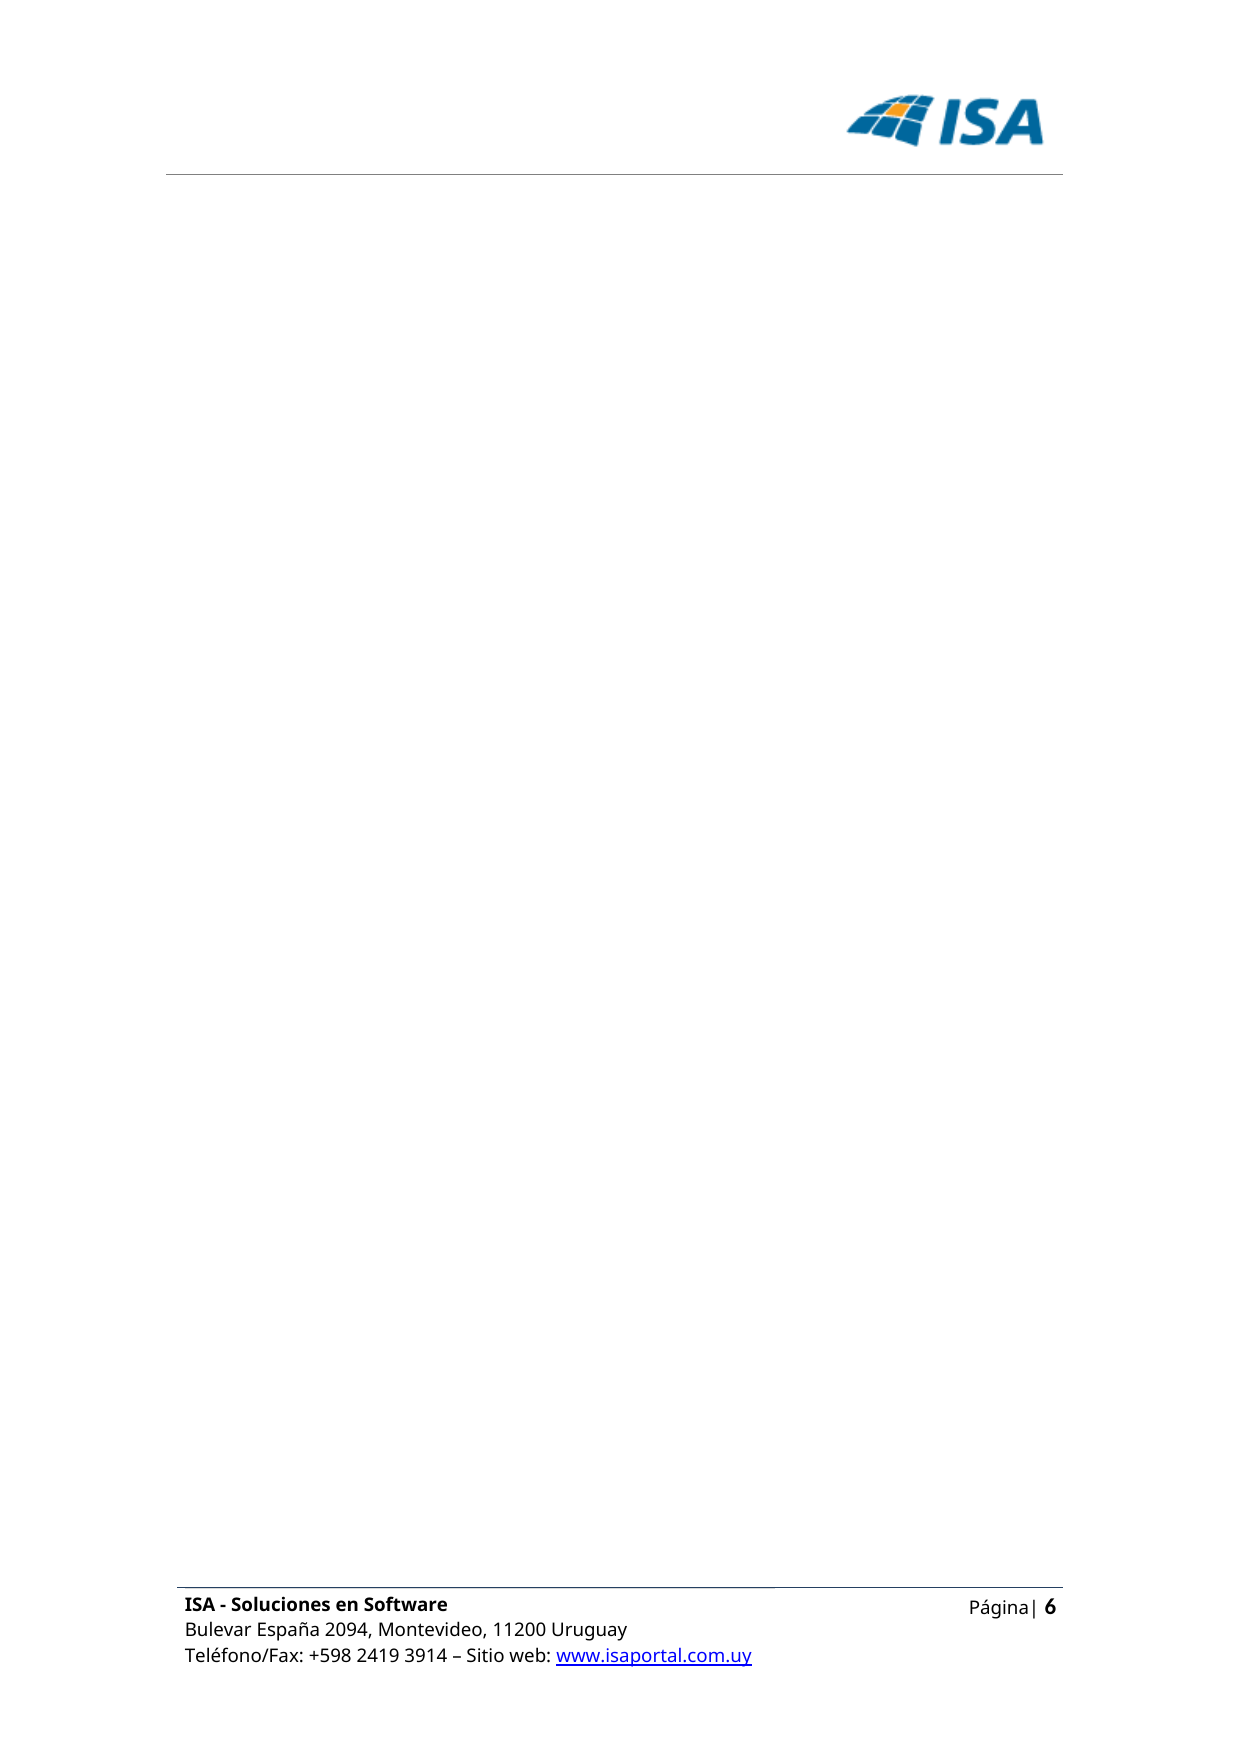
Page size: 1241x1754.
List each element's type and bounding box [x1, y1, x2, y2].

picture [833, 83, 1052, 161]
